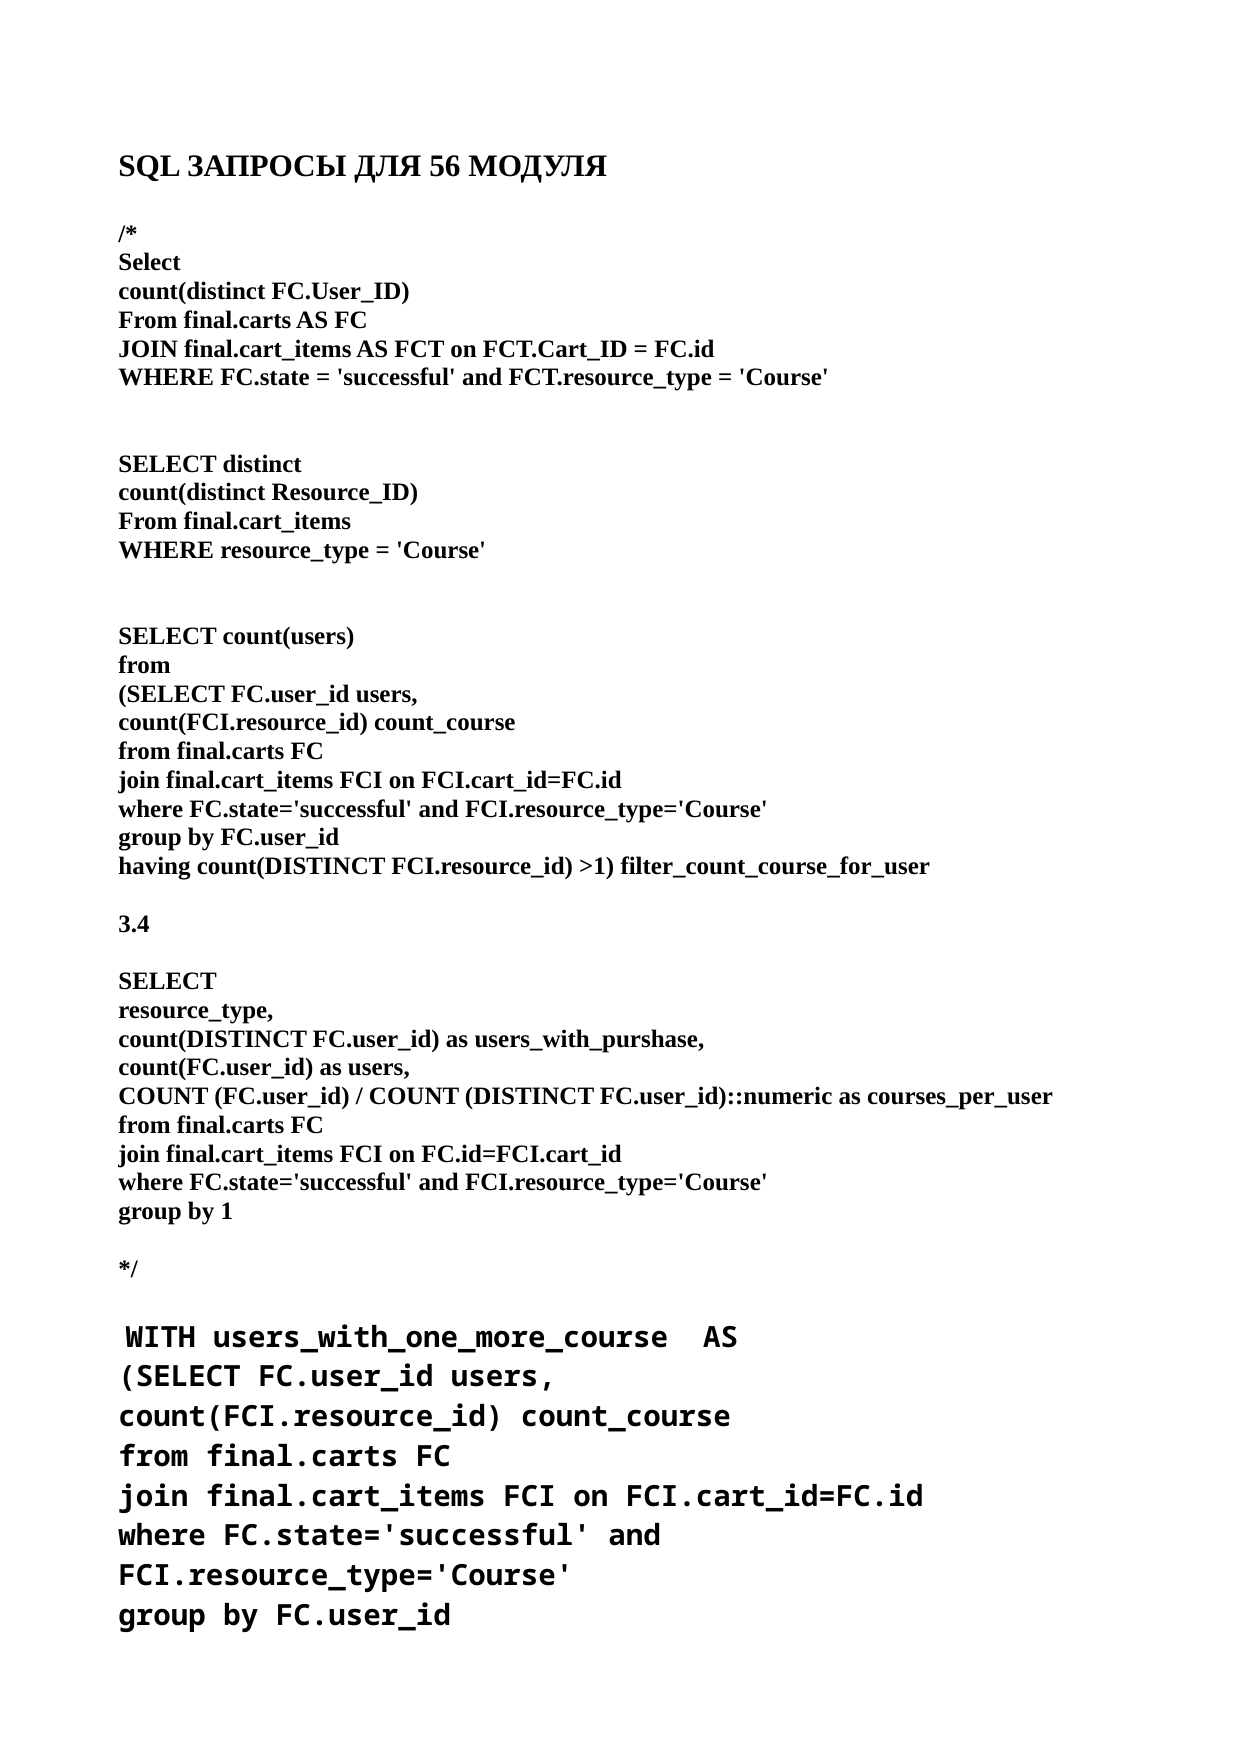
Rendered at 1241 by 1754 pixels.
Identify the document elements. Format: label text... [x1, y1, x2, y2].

text join final.cart_items FCI on FCI.cart_id=FC.id [118, 765, 1122, 794]
text where FC.state='successful' and FCI.resource_type='Course' [118, 794, 1122, 822]
text join final.cart_items FCI on FCI.cart_id=FC.id [118, 1475, 1122, 1514]
text count(distinct Resource_ID) [118, 477, 1122, 506]
text join final.cart_items FCI on FC.id=FCI.cart_id [118, 1139, 1122, 1167]
text group by FC.user_id [118, 1594, 1122, 1633]
text SELECT count(users) [118, 621, 1122, 650]
text from [118, 650, 1122, 679]
text from final.carts FC [118, 1110, 1122, 1139]
text count(DISTINCT FC.user_id) as users_with_purshase, [118, 1024, 1122, 1052]
text where FC.state='successful' and FCI.resource_type='Course' [118, 1514, 1122, 1594]
text (SELECT FC.user_id users, [118, 679, 1122, 707]
text COUNT (FC.user_id) / COUNT (DISTINCT FC.user_id)::numeric as courses_per_user [118, 1081, 1122, 1110]
text from final.carts FC [118, 1435, 1122, 1475]
text JOIN final.cart_items AS FCT on FCT.Cart_ID = FC.id [118, 334, 1122, 362]
text count(distinct FC.User_ID) [118, 276, 1122, 305]
text SQL ЗАПРОСЫ ДЛЯ 56 МОДУЛЯ [118, 147, 1122, 183]
text group by FC.user_id [118, 822, 1122, 851]
text (SELECT FC.user_id users, [118, 1356, 1122, 1395]
text WHERE FC.state = 'successful' and FCT.resource_type = 'Course' [118, 362, 1122, 391]
text having count(DISTINCT FCI.resource_id) >1) filter_count_course_for_user [118, 851, 1122, 880]
text /* [118, 219, 1122, 247]
text where FC.state='successful' and FCI.resource_type='Course' [118, 1167, 1122, 1196]
text SELECT distinct [118, 449, 1122, 477]
text From final.cart_items [118, 506, 1122, 535]
text */ [118, 1254, 1122, 1282]
text WITH users_with_one_more_course AS [118, 1316, 1122, 1356]
text from final.carts FC [118, 736, 1122, 765]
text WHERE resource_type = 'Course' [118, 535, 1122, 564]
text count(FCI.resource_id) count_course [118, 707, 1122, 736]
text count(FC.user_id) as users, [118, 1052, 1122, 1081]
text 3.4 [118, 909, 1122, 937]
text count(FCI.resource_id) count_course [118, 1395, 1122, 1435]
text group by 1 [118, 1196, 1122, 1225]
text From final.carts AS FC [118, 305, 1122, 334]
text SELECT [118, 966, 1122, 995]
text Select [118, 247, 1122, 276]
text resource_type, [118, 995, 1122, 1024]
